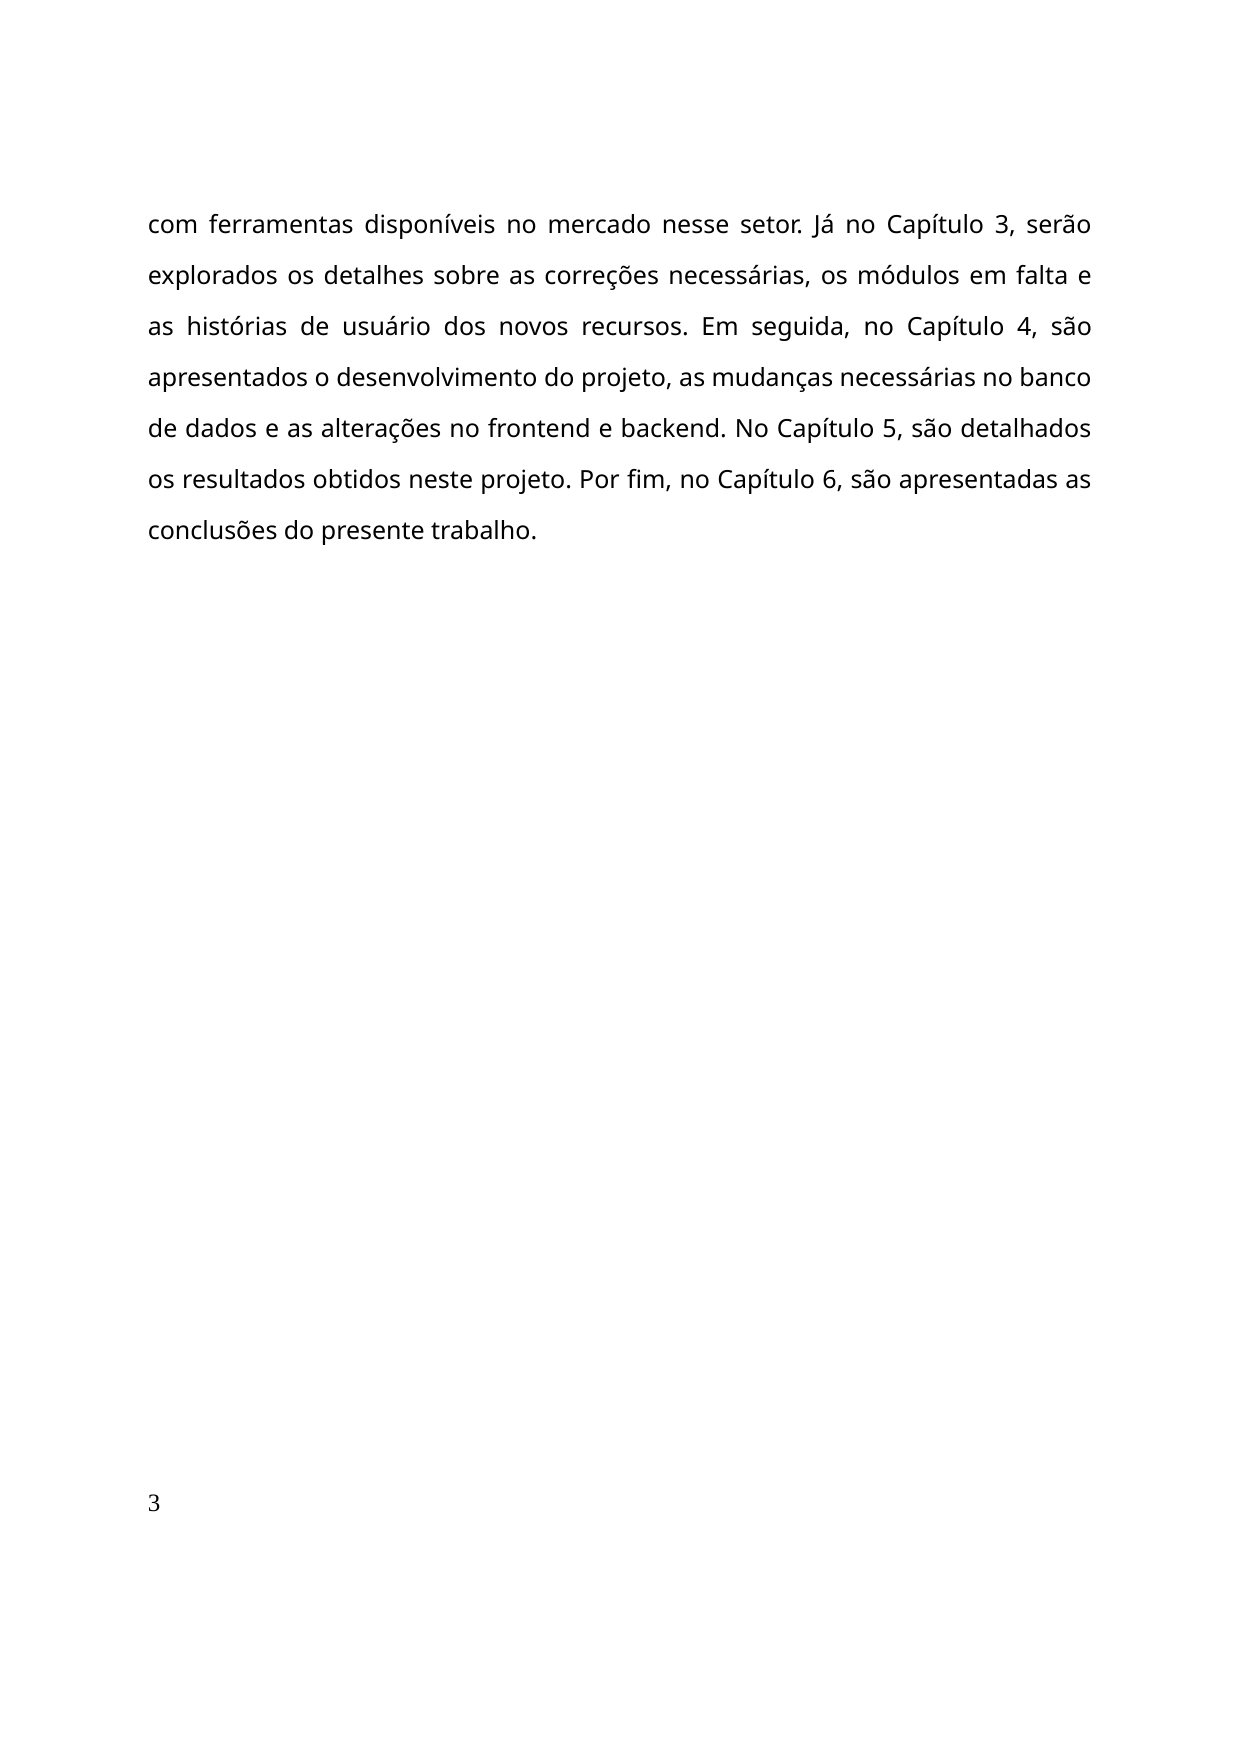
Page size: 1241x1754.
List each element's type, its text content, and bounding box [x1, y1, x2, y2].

text com ferramentas disponíveis no mercado nesse setor. Já no Capítulo 3, serão explorados os detalhes sobre as correções necessárias, os módulos em falta e as histórias de usuário dos novos recursos. Em seguida, no Capítulo 4, são apresentados o desenvolvimento do projeto, as mudanças necessárias no banco de dados e as alterações no frontend e backend. No Capítulo 5, são detalhados os resultados obtidos neste projeto. Por fim, no Capítulo 6, são apresentadas as conclusões do presente trabalho. [148, 207, 1093, 547]
